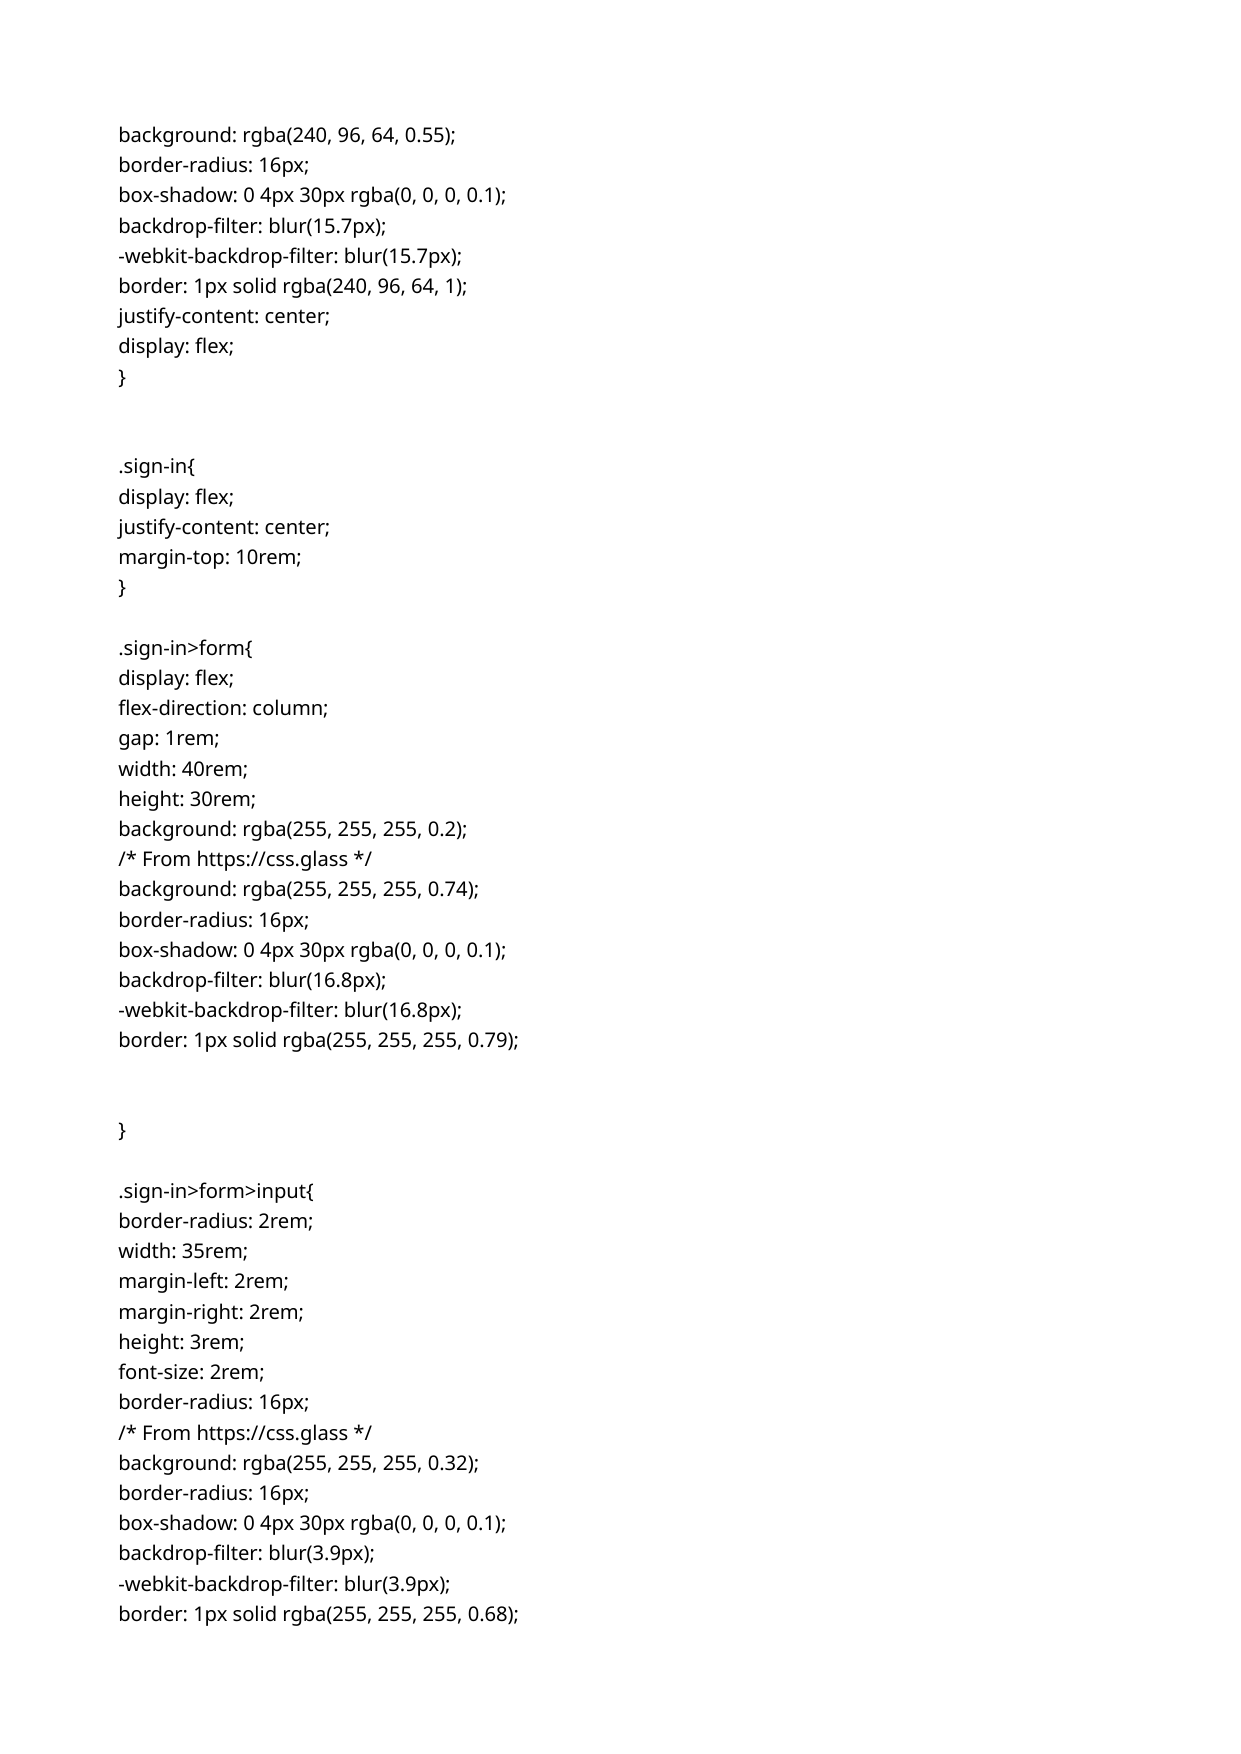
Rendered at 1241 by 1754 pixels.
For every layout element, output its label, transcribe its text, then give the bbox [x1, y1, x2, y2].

text .sign-in>form>input{ [118, 1174, 1122, 1204]
text border-radius: 16px; [118, 903, 1122, 933]
text .sign-in>form{ [118, 631, 1122, 661]
text -webkit-backdrop-filter: blur(15.7px); [118, 239, 1122, 269]
text border: 1px solid rgba(255, 255, 255, 0.79); [118, 1024, 1122, 1054]
text width: 40rem; [118, 752, 1122, 782]
text } [118, 1113, 1122, 1144]
text width: 35rem; [118, 1234, 1122, 1264]
text border-radius: 16px; [118, 148, 1122, 178]
text margin-left: 2rem; [118, 1264, 1122, 1295]
text box-shadow: 0 4px 30px rgba(0, 0, 0, 0.1); [118, 933, 1122, 963]
text /* From https://css.glass */ [118, 842, 1122, 873]
text border-radius: 16px; [118, 1385, 1122, 1416]
text } [118, 571, 1122, 601]
text -webkit-backdrop-filter: blur(3.9px); [118, 1567, 1122, 1597]
text backdrop-filter: blur(3.9px); [118, 1536, 1122, 1567]
text gap: 1rem; [118, 722, 1122, 752]
text -webkit-backdrop-filter: blur(16.8px); [118, 993, 1122, 1024]
text border: 1px solid rgba(255, 255, 255, 0.68); [118, 1597, 1122, 1627]
text .sign-in{ [118, 450, 1122, 480]
text box-shadow: 0 4px 30px rgba(0, 0, 0, 0.1); [118, 1506, 1122, 1536]
text backdrop-filter: blur(16.8px); [118, 963, 1122, 993]
text background: rgba(240, 96, 64, 0.55); [118, 118, 1122, 148]
text display: flex; [118, 661, 1122, 691]
text border: 1px solid rgba(240, 96, 64, 1); [118, 269, 1122, 299]
text background: rgba(255, 255, 255, 0.2); [118, 812, 1122, 842]
text flex-direction: column; [118, 691, 1122, 722]
text justify-content: center; [118, 510, 1122, 540]
text height: 3rem; [118, 1325, 1122, 1355]
text margin-top: 10rem; [118, 540, 1122, 571]
text height: 30rem; [118, 782, 1122, 812]
text justify-content: center; [118, 299, 1122, 329]
text display: flex; [118, 329, 1122, 360]
text background: rgba(255, 255, 255, 0.74); [118, 873, 1122, 903]
text border-radius: 16px; [118, 1476, 1122, 1506]
text display: flex; [118, 480, 1122, 510]
text backdrop-filter: blur(15.7px); [118, 209, 1122, 239]
text background: rgba(255, 255, 255, 0.32); [118, 1446, 1122, 1476]
text font-size: 2rem; [118, 1355, 1122, 1385]
text box-shadow: 0 4px 30px rgba(0, 0, 0, 0.1); [118, 178, 1122, 209]
text /* From https://css.glass */ [118, 1416, 1122, 1446]
text margin-right: 2rem; [118, 1295, 1122, 1325]
text } [118, 360, 1122, 390]
text border-radius: 2rem; [118, 1204, 1122, 1234]
